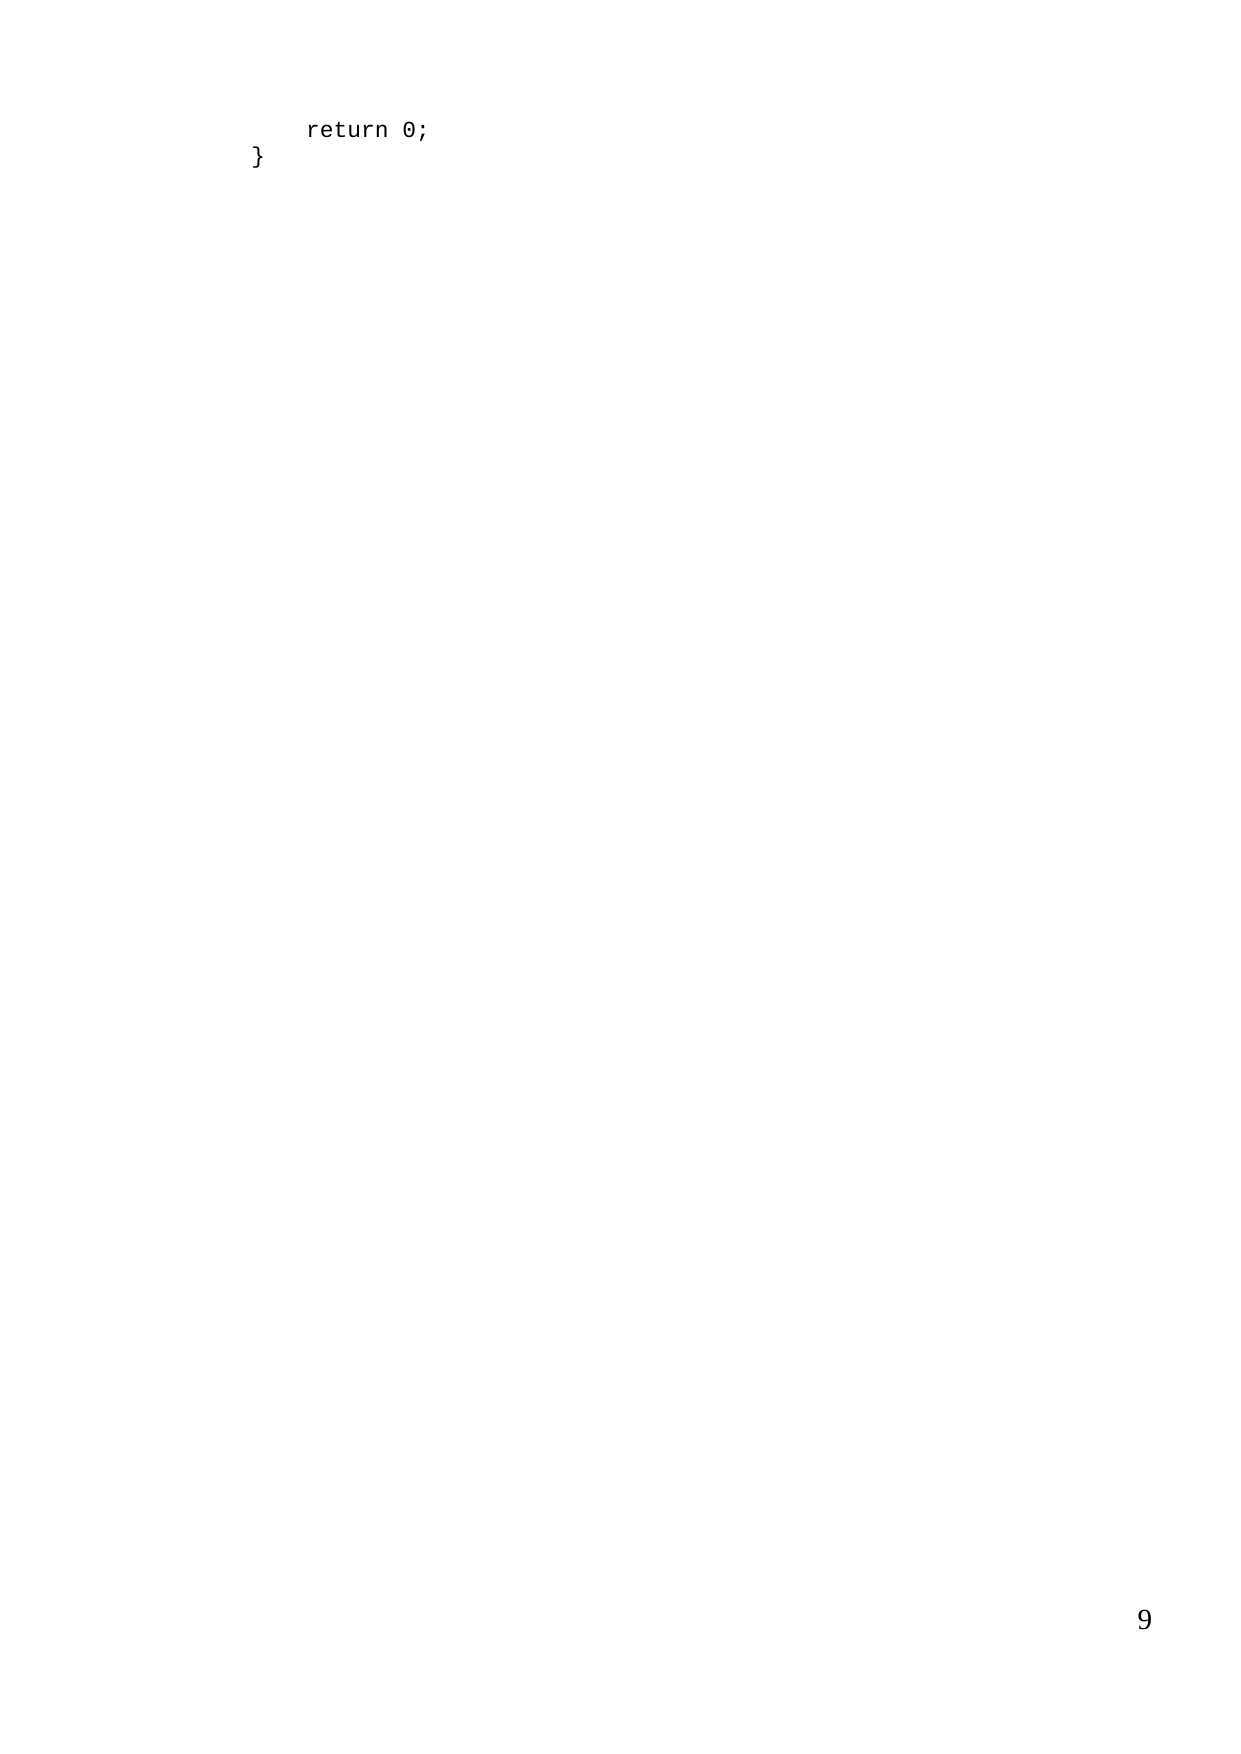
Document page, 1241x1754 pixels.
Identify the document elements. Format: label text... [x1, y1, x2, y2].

text } [177, 144, 1152, 170]
text return 0; [177, 118, 1152, 144]
